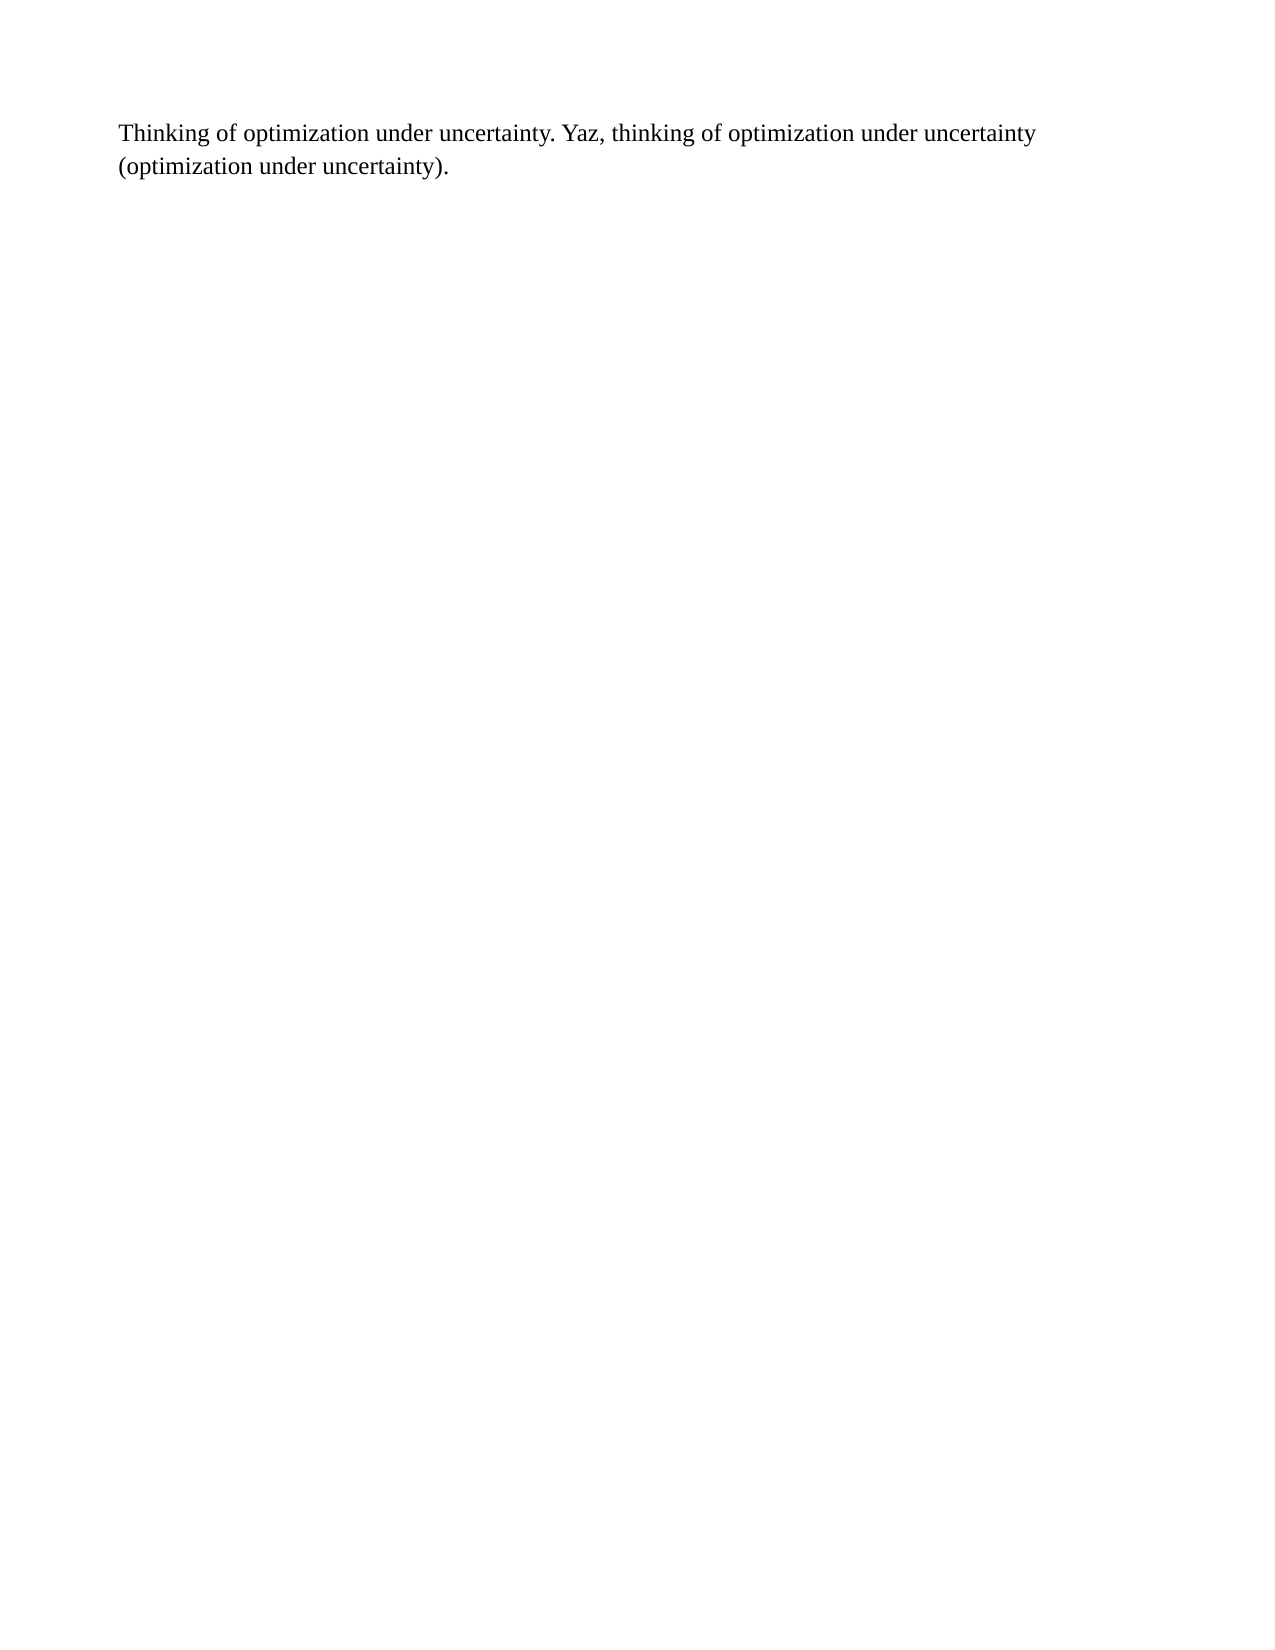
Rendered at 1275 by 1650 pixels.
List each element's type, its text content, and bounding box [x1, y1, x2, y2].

text Thinking of optimization under uncertainty. Yaz, thinking of optimization under uncertainty (optimization under uncertainty). [118, 118, 1157, 180]
